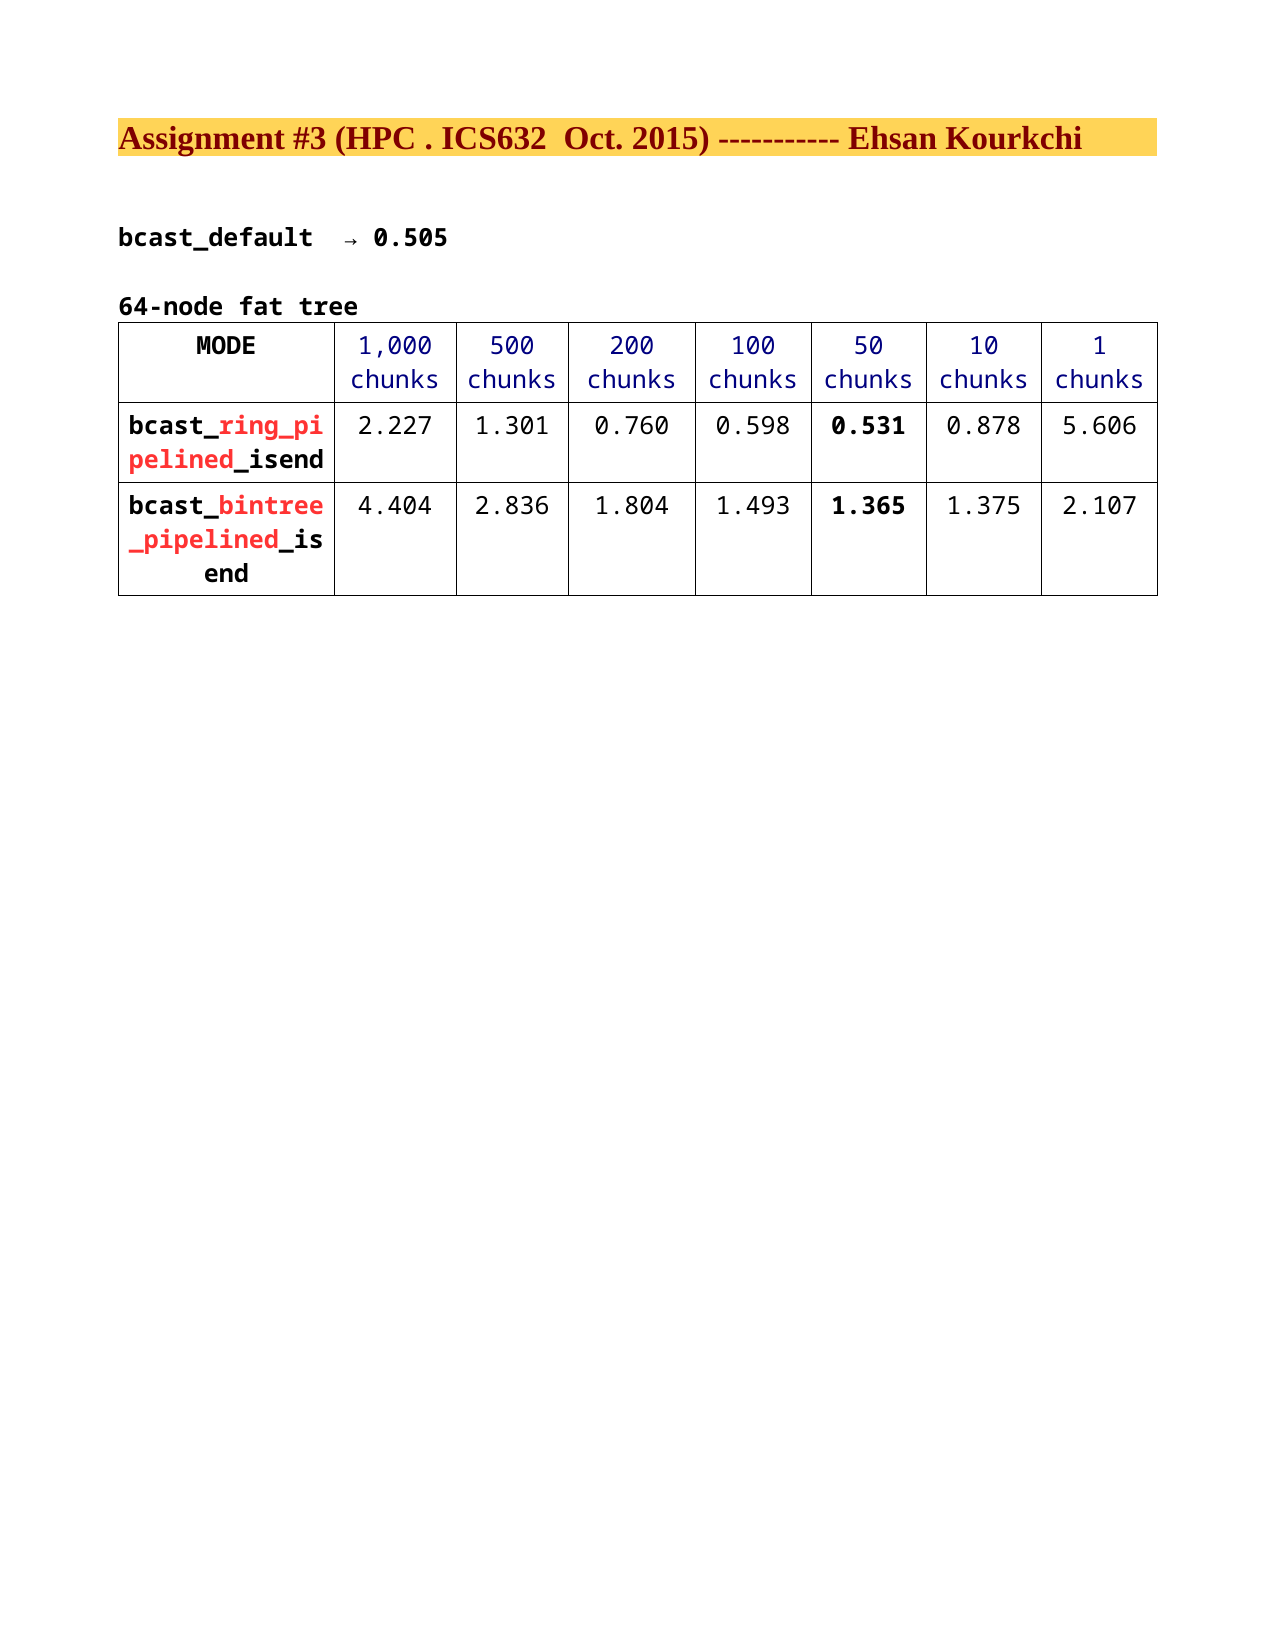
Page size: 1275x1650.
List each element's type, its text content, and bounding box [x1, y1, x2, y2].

table_cell 5.606 [1042, 403, 1157, 482]
table_cell 0.531 [812, 403, 926, 482]
table_cell 1.375 [927, 483, 1041, 595]
text bcast_default → 0.505 [118, 220, 1157, 254]
table_cell 2.836 [457, 483, 568, 595]
table_cell bcast_bintree_pipelined_isend [119, 483, 334, 595]
table_header 1 chunks [1042, 323, 1157, 402]
table_cell 4.404 [335, 483, 456, 595]
table_cell 2.227 [335, 403, 456, 482]
table_cell 2.107 [1042, 483, 1157, 595]
table_header 50 chunks [812, 323, 926, 402]
table_cell 1.493 [696, 483, 811, 595]
table_cell 1.365 [812, 483, 926, 595]
table_header 200 chunks [569, 323, 695, 402]
table_cell bcast_ring_pipelined_isend [119, 403, 334, 482]
table_cell 0.760 [569, 403, 695, 482]
table_cell 1.301 [457, 403, 568, 482]
table_header 100 chunks [696, 323, 811, 402]
table_header 500 chunks [457, 323, 568, 402]
text 64-node fat tree [118, 288, 1157, 322]
table_cell 1.804 [569, 483, 695, 595]
table_cell 0.878 [927, 403, 1041, 482]
table_cell 0.598 [696, 403, 811, 482]
table_header 1,000 chunks [335, 323, 456, 402]
table_header MODE [119, 323, 334, 402]
table_header 10 chunks [927, 323, 1041, 402]
